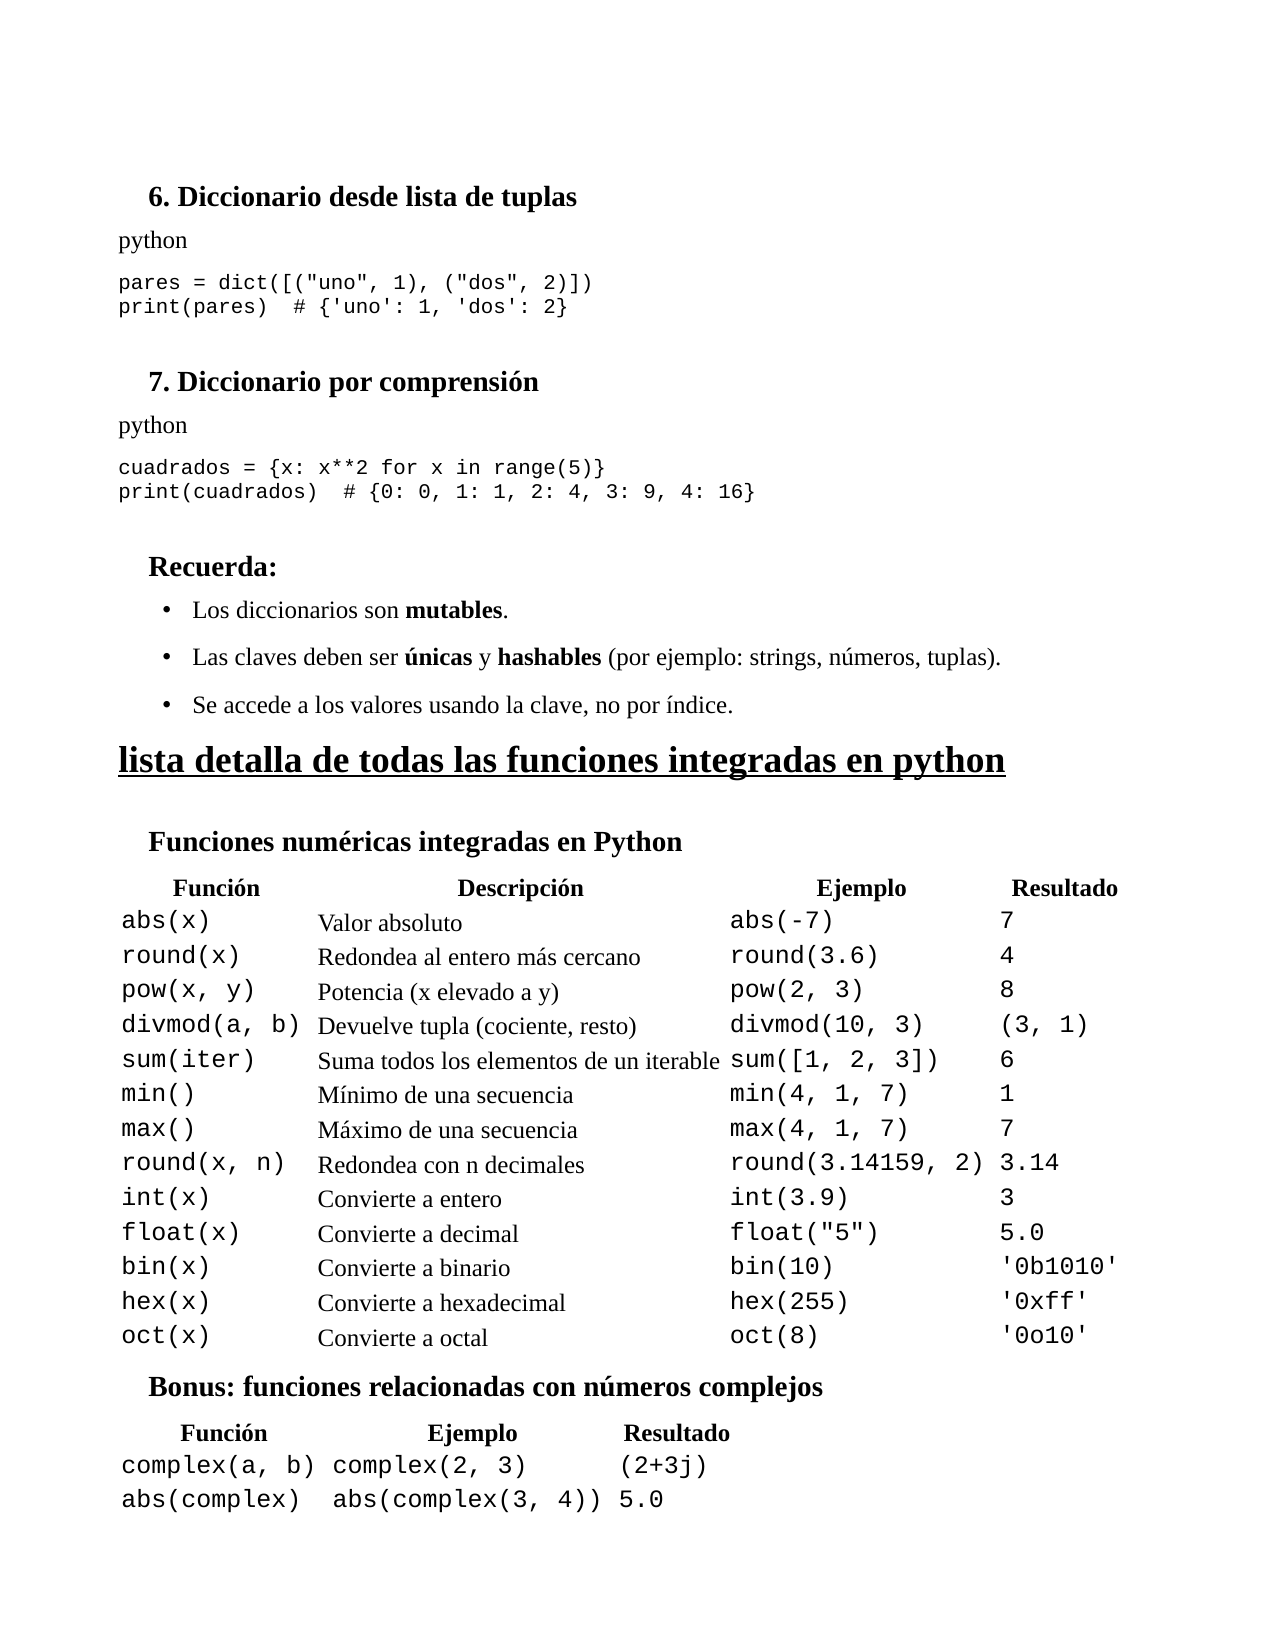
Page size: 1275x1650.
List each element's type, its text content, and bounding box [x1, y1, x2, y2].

list Los diccionarios son mutables. [162, 595, 1157, 623]
table_cell Convierte a decimal [315, 1216, 727, 1251]
table_header Resultado [996, 870, 1133, 905]
table_cell divmod(a, b) [118, 1009, 314, 1043]
table_cell Suma todos los elementos de un iterable [315, 1043, 727, 1078]
text python [118, 410, 1157, 438]
table_cell min() [118, 1078, 314, 1112]
table_cell Valor absoluto [315, 905, 727, 939]
table_cell '0b1010' [996, 1251, 1133, 1285]
table_cell 1 [996, 1078, 1133, 1112]
table_cell 6 [996, 1043, 1133, 1078]
text cuadrados = {x: x**2 for x in range(5)} [118, 457, 1157, 481]
table_cell hex(255) [727, 1285, 996, 1320]
table_cell bin(x) [118, 1251, 314, 1285]
table_cell min(4, 1, 7) [727, 1078, 996, 1112]
table_header Función [118, 1415, 329, 1449]
table_cell Redondea al entero más cercano [315, 939, 727, 974]
table_cell '0o10' [996, 1320, 1133, 1354]
table_header Ejemplo [330, 1415, 616, 1449]
text pares = dict([("uno", 1), ("dos", 2)]) [118, 272, 1157, 296]
table_cell 3.14 [996, 1147, 1133, 1181]
table_cell sum([1, 2, 3]) [727, 1043, 996, 1078]
table_cell 7 [996, 905, 1133, 939]
table_cell pow(2, 3) [727, 974, 996, 1008]
table_cell Mínimo de una secuencia [315, 1078, 727, 1112]
table_cell float(x) [118, 1216, 314, 1251]
table_header Resultado [616, 1415, 738, 1449]
table_header Función [118, 870, 314, 905]
table_cell int(x) [118, 1181, 314, 1216]
list Se accede a los valores usando la clave, no por índice. [162, 690, 1157, 719]
text print(cuadrados) # {0: 0, 1: 1, 2: 4, 3: 9, 4: 16} [118, 481, 1157, 505]
table_cell oct(x) [118, 1320, 314, 1354]
table_cell abs(-7) [727, 905, 996, 939]
table_cell max(4, 1, 7) [727, 1112, 996, 1147]
table_cell Potencia (x elevado a y) [315, 974, 727, 1008]
list Las claves deben ser únicas y hashables (por ejemplo: strings, números, tuplas). [162, 642, 1157, 671]
table_cell 7 [996, 1112, 1133, 1147]
table_cell complex(2, 3) [330, 1450, 616, 1484]
table_cell abs(x) [118, 905, 314, 939]
text lista detalla de todas las funciones integradas en python [118, 738, 1157, 781]
subtitle 🔹 7. Diccionario por comprensión [118, 364, 1157, 397]
subtitle 🔸 6. Diccionario desde lista de tuplas [118, 179, 1157, 212]
table_cell (3, 1) [996, 1009, 1133, 1043]
table_cell round(x, n) [118, 1147, 314, 1181]
subtitle 🔢 Funciones numéricas integradas en Python [118, 824, 1157, 858]
table_cell round(3.14159, 2) [727, 1147, 996, 1181]
table_cell (2+3j) [616, 1450, 738, 1484]
table_cell round(3.6) [727, 939, 996, 974]
table_header Ejemplo [727, 870, 996, 905]
table_cell abs(complex) [118, 1484, 329, 1518]
table_cell 5.0 [616, 1484, 738, 1518]
table_cell round(x) [118, 939, 314, 974]
table_cell Convierte a binario [315, 1251, 727, 1285]
table_cell max() [118, 1112, 314, 1147]
table_cell '0xff' [996, 1285, 1133, 1320]
table_cell Convierte a entero [315, 1181, 727, 1216]
table_header Descripción [315, 870, 727, 905]
table_cell Máximo de una secuencia [315, 1112, 727, 1147]
text python [118, 225, 1157, 253]
table_cell complex(a, b) [118, 1450, 329, 1484]
text print(pares) # {'uno': 1, 'dos': 2} [118, 296, 1157, 320]
table_cell Redondea con n decimales [315, 1147, 727, 1181]
table_cell pow(x, y) [118, 974, 314, 1008]
table_cell float("5") [727, 1216, 996, 1251]
table_cell abs(complex(3, 4)) [330, 1484, 616, 1518]
table_cell sum(iter) [118, 1043, 314, 1078]
table_cell 3 [996, 1181, 1133, 1216]
table_cell 4 [996, 939, 1133, 974]
table_cell Convierte a hexadecimal [315, 1285, 727, 1320]
subtitle 🧠 Bonus: funciones relacionadas con números complejos [118, 1369, 1157, 1402]
table_cell int(3.9) [727, 1181, 996, 1216]
table_cell divmod(10, 3) [727, 1009, 996, 1043]
table_cell Devuelve tupla (cociente, resto) [315, 1009, 727, 1043]
subtitle 🧠 Recuerda: [118, 549, 1157, 582]
table_cell 8 [996, 974, 1133, 1008]
table_cell 5.0 [996, 1216, 1133, 1251]
table_cell Convierte a octal [315, 1320, 727, 1354]
table_cell hex(x) [118, 1285, 314, 1320]
table_cell bin(10) [727, 1251, 996, 1285]
table_cell oct(8) [727, 1320, 996, 1354]
